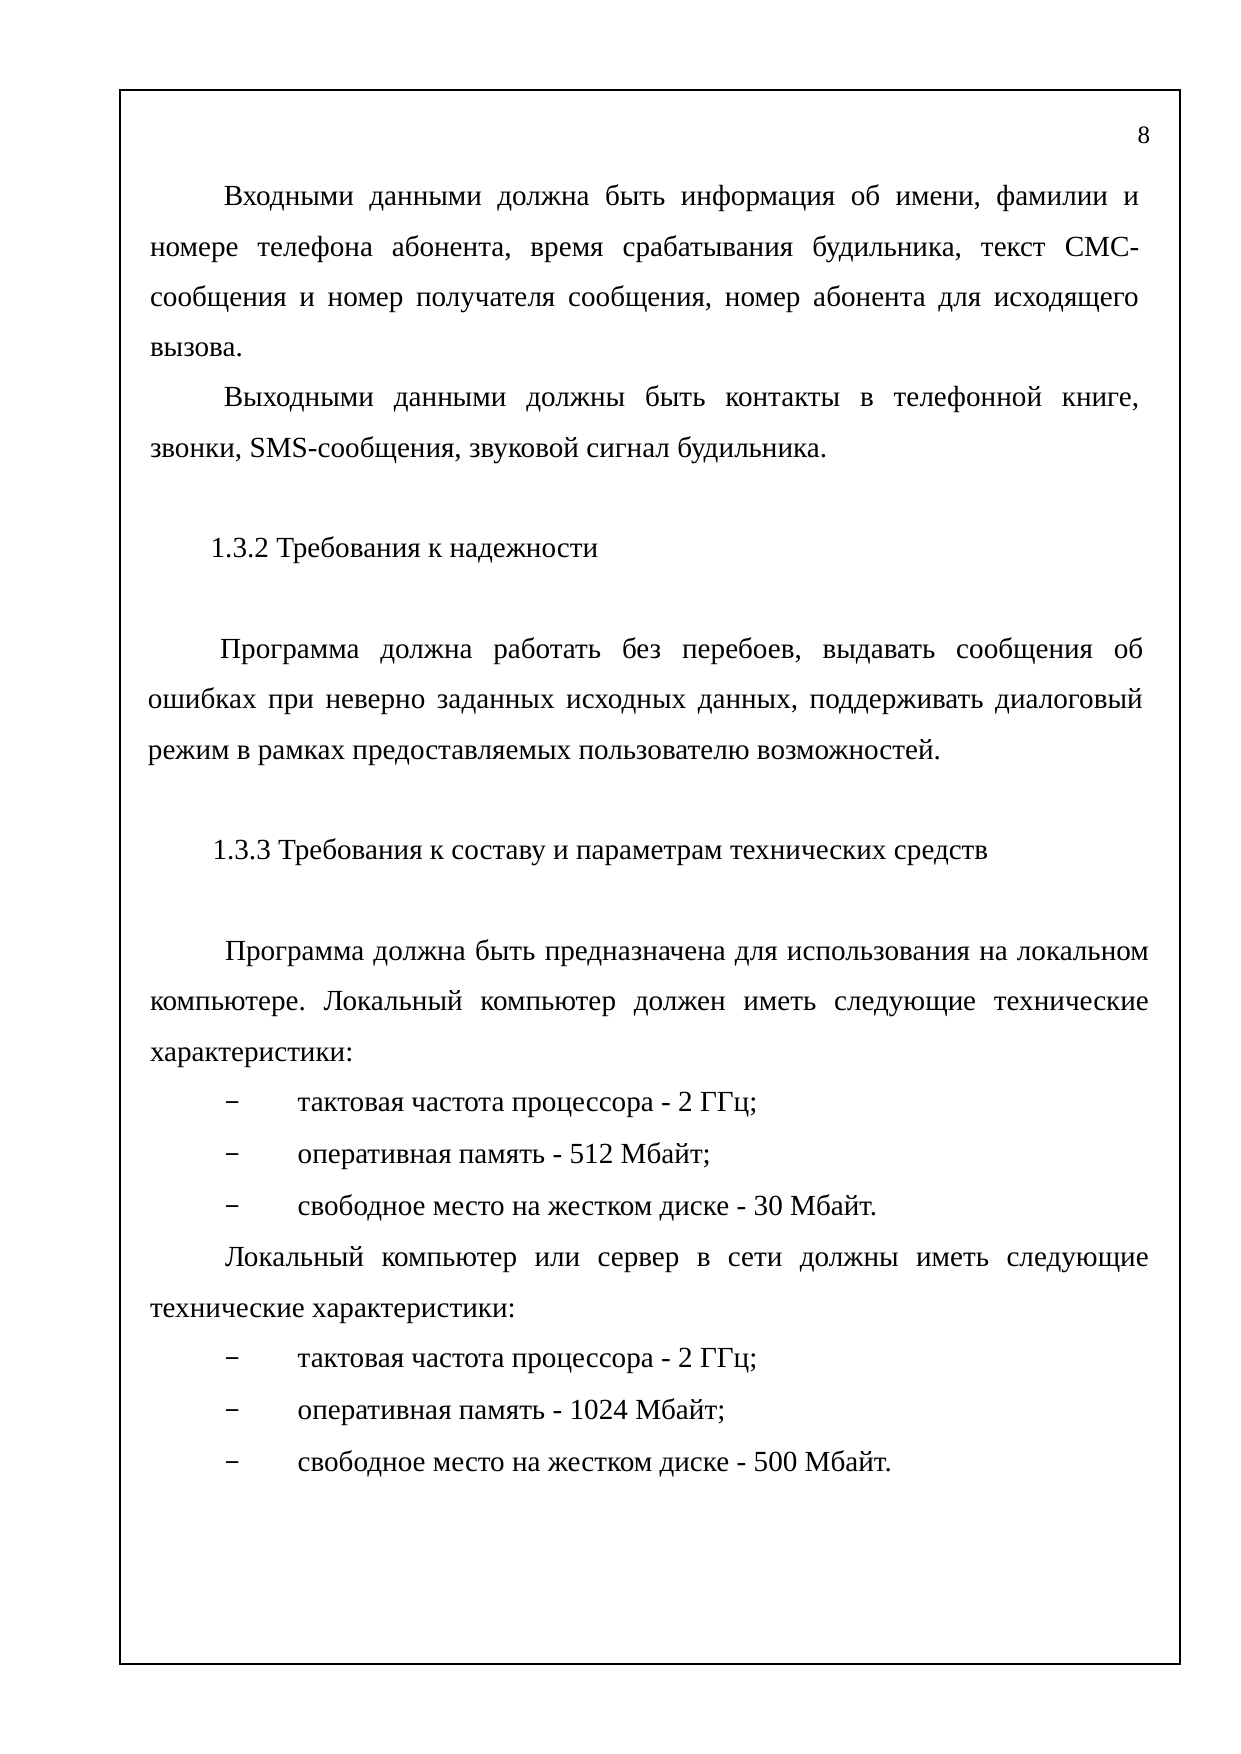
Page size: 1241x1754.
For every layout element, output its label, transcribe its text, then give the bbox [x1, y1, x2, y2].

text Входными данными должна быть информация об имени, фамилии и номере телефона абонента, время срабатывания будильника, текст СМС-сообщения и номер получателя сообщения, номер абонента для исходящего вызова. [150, 178, 1140, 363]
list оперативная память - 1024 Мбайт; [150, 1392, 1149, 1427]
text Программа должна работать без перебоев, выдавать сообщения об ошибках при неверно заданных исходных данных, поддерживать диалоговый режим в рамках предоставляемых пользователю возможностей. [148, 631, 1144, 765]
text Программа должна быть предназначена для использования на локальном компьютере. Локальный компьютер должен иметь следующие технические характеристики: [150, 933, 1149, 1067]
text 1.3.3 Требования к составу и параметрам технических средств [212, 832, 1070, 866]
text Выходными данными должны быть контакты в телефонной книге, звонки, SMS-сообщения, звуковой сигнал будильника. [150, 379, 1140, 463]
list свободное место на жестком диске - 500 Мбайт. [150, 1444, 1149, 1478]
list свободное место на жестком диске - 30 Мбайт. [150, 1188, 1149, 1222]
list тактовая частота процессора - 2 ГГц; [150, 1340, 1149, 1375]
text Локальный компьютер или сервер в сети должны иметь следующие технические характеристики: [150, 1239, 1149, 1323]
list тактовая частота процессора - 2 ГГц; [150, 1084, 1149, 1118]
list оперативная память - 512 Мбайт; [150, 1136, 1149, 1170]
text 1.3.2 Требования к надежности [210, 531, 1059, 564]
